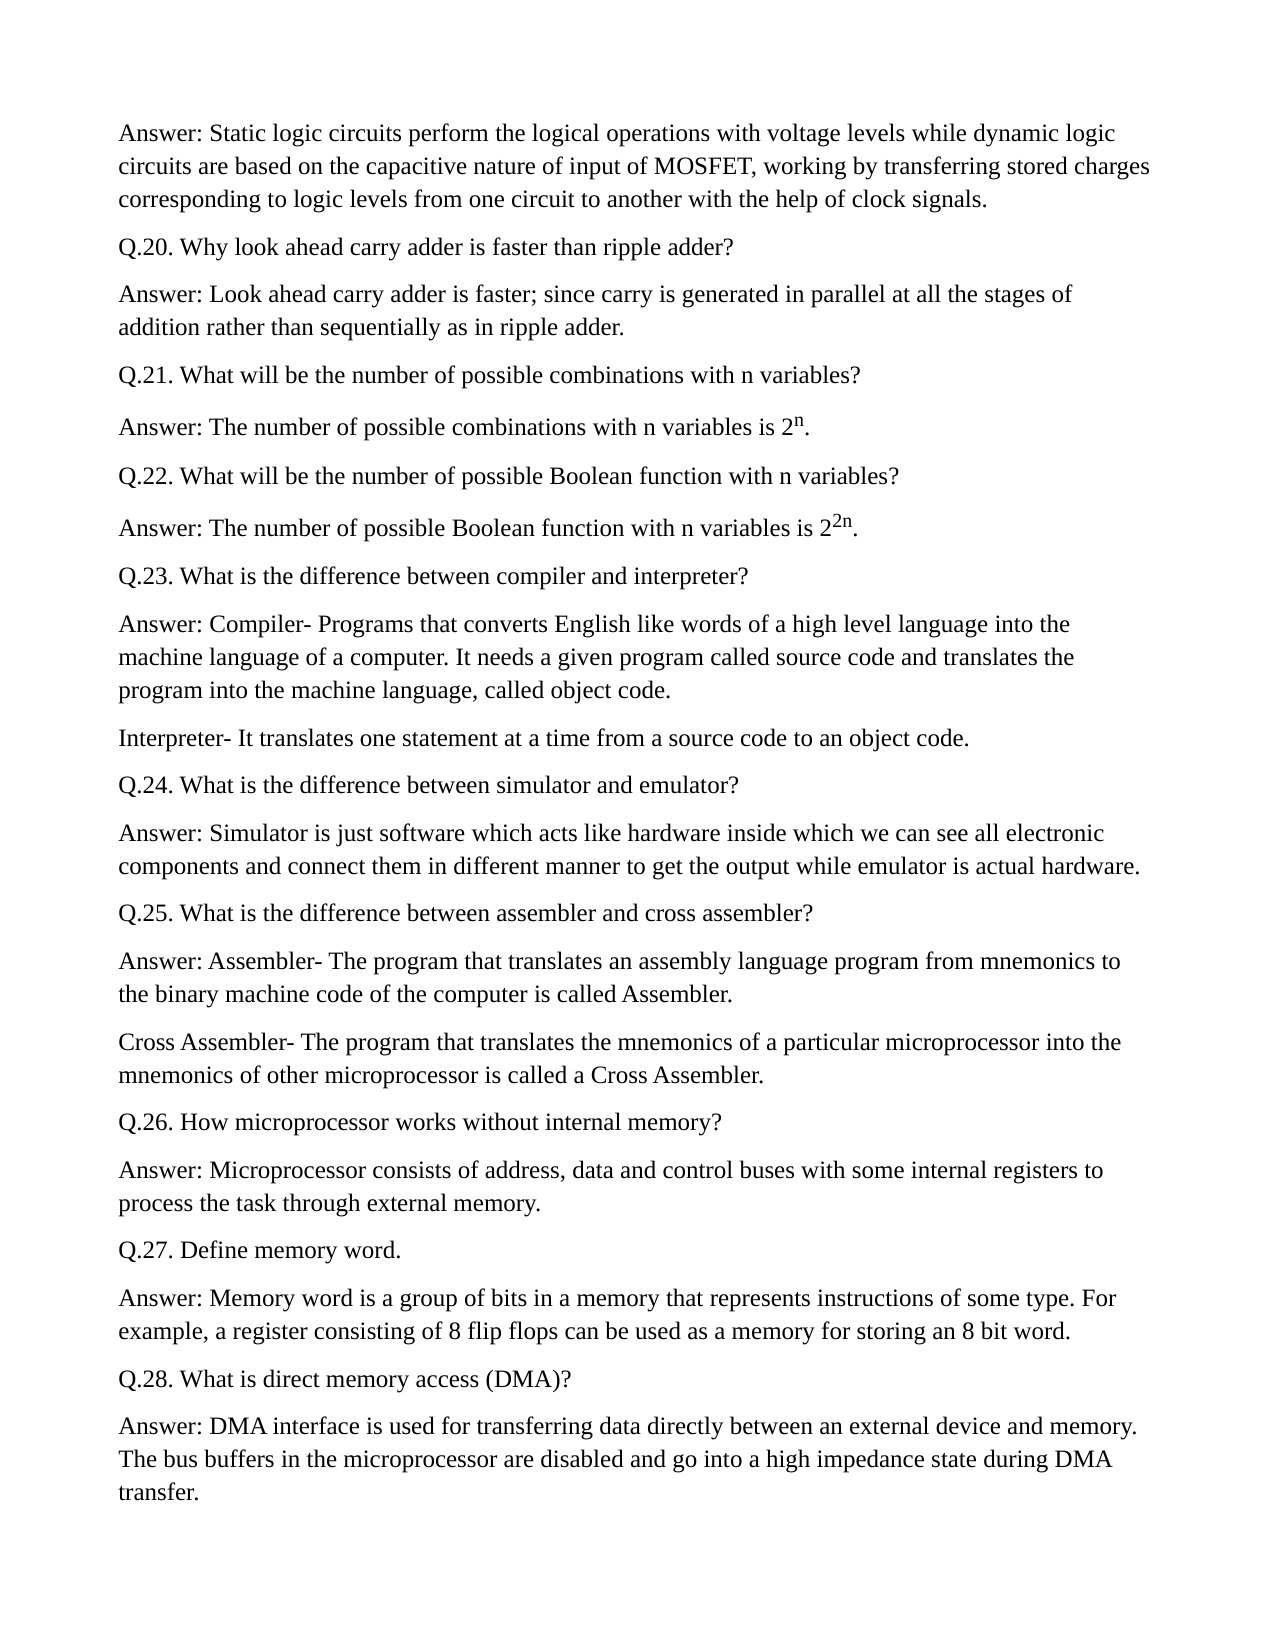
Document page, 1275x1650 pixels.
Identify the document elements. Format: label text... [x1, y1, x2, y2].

text Q.20. Why look ahead carry adder is faster than ripple adder? [118, 232, 1157, 261]
text Q.28. What is direct memory access (DMA)? [118, 1364, 1157, 1393]
text Answer: The number of possible combinations with n variables is 2n. [118, 408, 1157, 441]
text Answer: Compiler- Programs that converts English like words of a high level language into the machine language of a computer. It needs a given program called source code and translates the program into the machine language, called object code. [118, 609, 1157, 704]
text Answer: Look ahead carry adder is faster; since carry is generated in parallel at all the stages of addition rather than sequentially as in ripple adder. [118, 279, 1157, 341]
text Answer: The number of possible Boolean function with n variables is 22n. [118, 508, 1157, 542]
text Q.26. How microprocessor works without internal memory? [118, 1107, 1157, 1136]
text Q.24. What is the difference between simulator and emulator? [118, 770, 1157, 799]
text Answer: Static logic circuits perform the logical operations with voltage levels while dynamic logic circuits are based on the capacitive nature of input of MOSFET, working by transferring stored charges corresponding to logic levels from one circuit to another with the help of clock signals. [118, 118, 1157, 213]
text Cross Assembler- The program that translates the mnemonics of a particular microprocessor into the mnemonics of other microprocessor is called a Cross Assembler. [118, 1027, 1157, 1088]
text Answer: Assembler- The program that translates an assembly language program from mnemonics to the binary machine code of the computer is called Assembler. [118, 946, 1157, 1008]
text Q.25. What is the difference between assembler and cross assembler? [118, 898, 1157, 927]
text Q.21. What will be the number of possible combinations with n variables? [118, 360, 1157, 389]
text Q.22. What will be the number of possible Boolean function with n variables? [118, 461, 1157, 489]
text Answer: Memory word is a group of bits in a memory that represents instructions of some type. For example, a register consisting of 8 flip flops can be used as a memory for storing an 8 bit word. [118, 1283, 1157, 1345]
text Q.23. What is the difference between compiler and interpreter? [118, 561, 1157, 590]
text Answer: Microprocessor consists of address, data and control buses with some internal registers to process the task through external memory. [118, 1155, 1157, 1217]
text Q.27. Define memory word. [118, 1236, 1157, 1264]
text Answer: Simulator is just software which acts like hardware inside which we can see all electronic components and connect them in different manner to get the output while emulator is actual hardware. [118, 818, 1157, 880]
text Interpreter- It translates one statement at a time from a source code to an object code. [118, 723, 1157, 751]
text Answer: DMA interface is used for transferring data directly between an external device and memory. The bus buffers in the microprocessor are disabled and go into a high impedance state during DMA transfer. [118, 1411, 1157, 1506]
